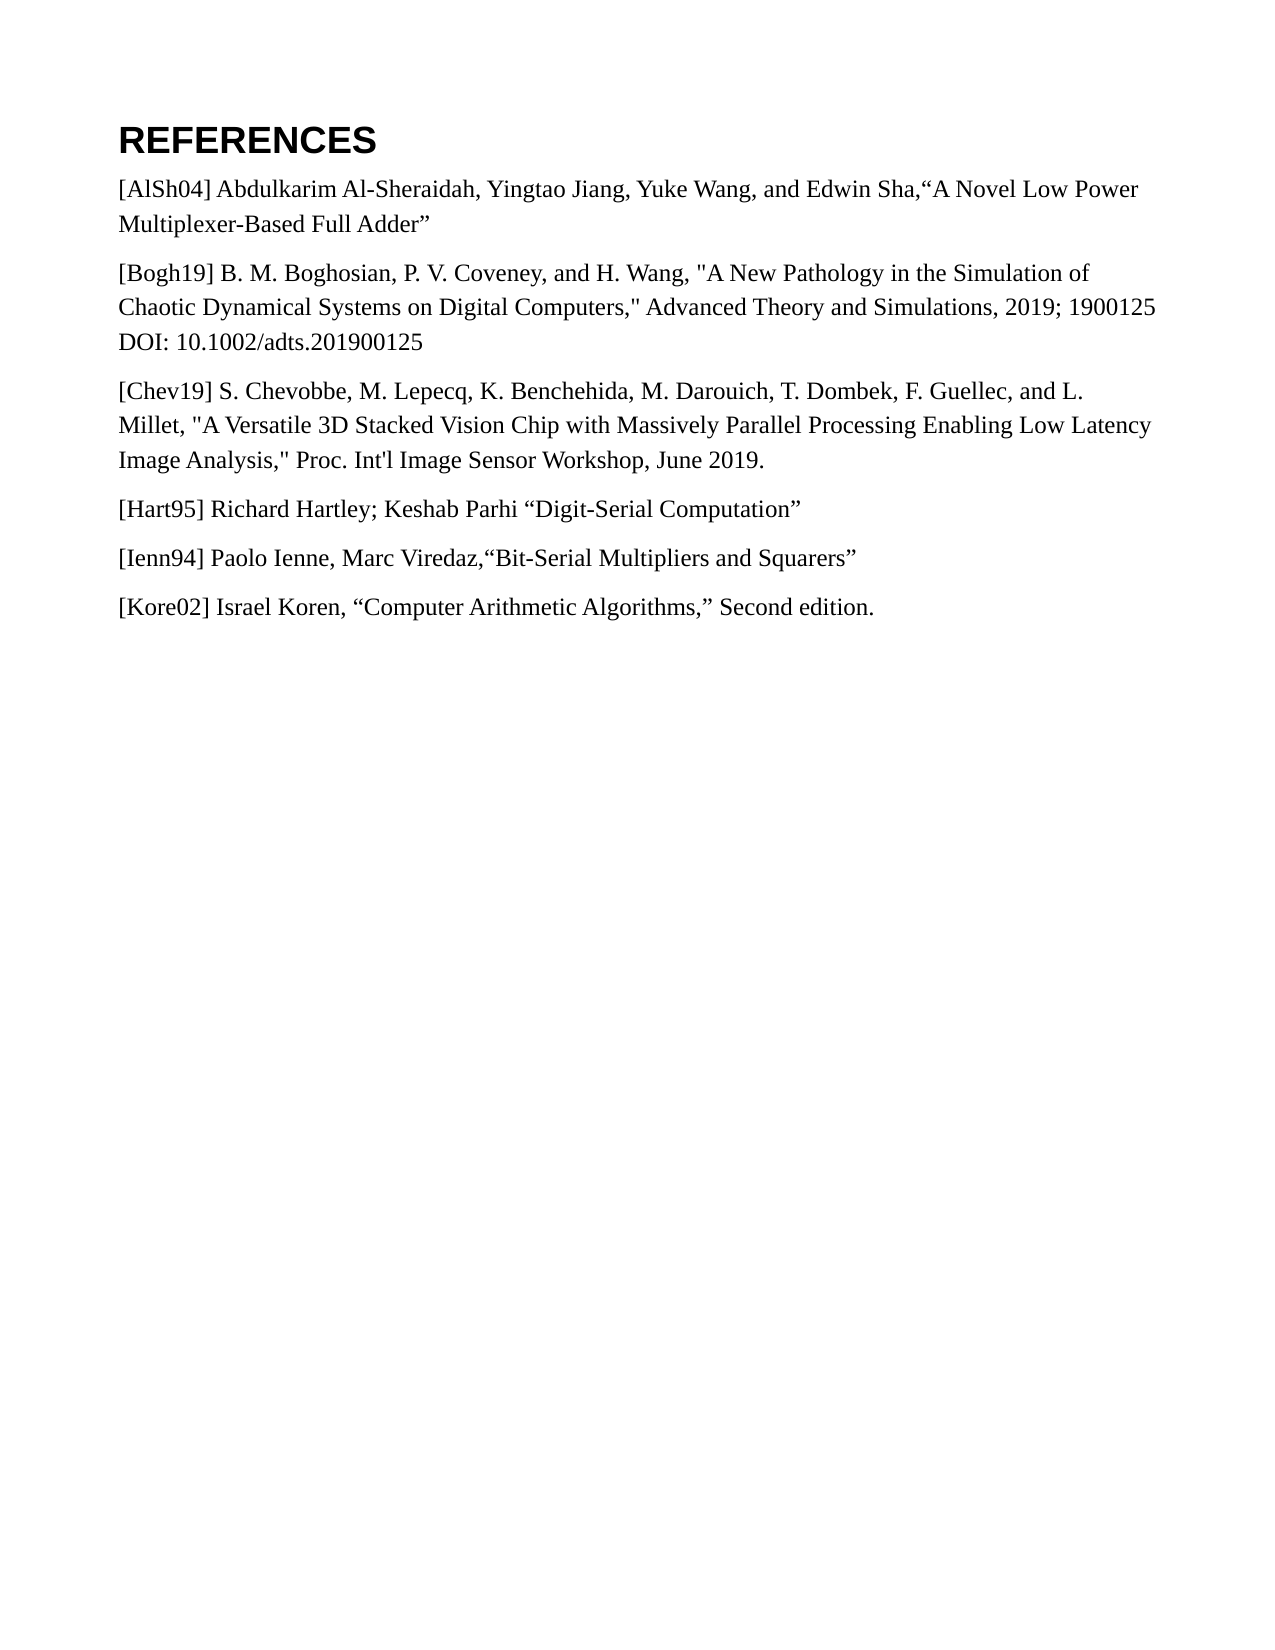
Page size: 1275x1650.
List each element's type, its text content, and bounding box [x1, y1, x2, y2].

text [Ienn94] Paolo Ienne, Marc Viredaz,“Bit-Serial Multipliers and Squarers” [118, 543, 1157, 572]
text [AlSh04] Abdulkarim Al-Sheraidah, Yingtao Jiang, Yuke Wang, and Edwin Sha,“A Novel Low Power Multiplexer-Based Full Adder” [118, 174, 1157, 237]
text [Hart95] Richard Hartley; Keshab Parhi “Digit-Serial Computation” [118, 494, 1157, 523]
text [Bogh19] B. M. Boghosian, P. V. Coveney, and H. Wang, "A New Pathology in the Simulation of Chaotic Dynamical Systems on Digital Computers," Advanced Theory and Simulations, 2019; 1900125 DOI: 10.1002/adts.201900125 [118, 258, 1157, 356]
text [Kore02] Israel Koren, “Computer Arithmetic Algorithms,” Second edition. [118, 592, 1157, 621]
subtitle REFERENCES [118, 118, 1157, 162]
text [Chev19] S. Chevobbe, M. Lepecq, K. Benchehida, M. Darouich, T. Dombek, F. Guellec, and L. Millet, "A Versatile 3D Stacked Vision Chip with Massively Parallel Processing Enabling Low Latency Image Analysis," Proc. Int'l Image Sensor Workshop, June 2019. [118, 376, 1157, 473]
